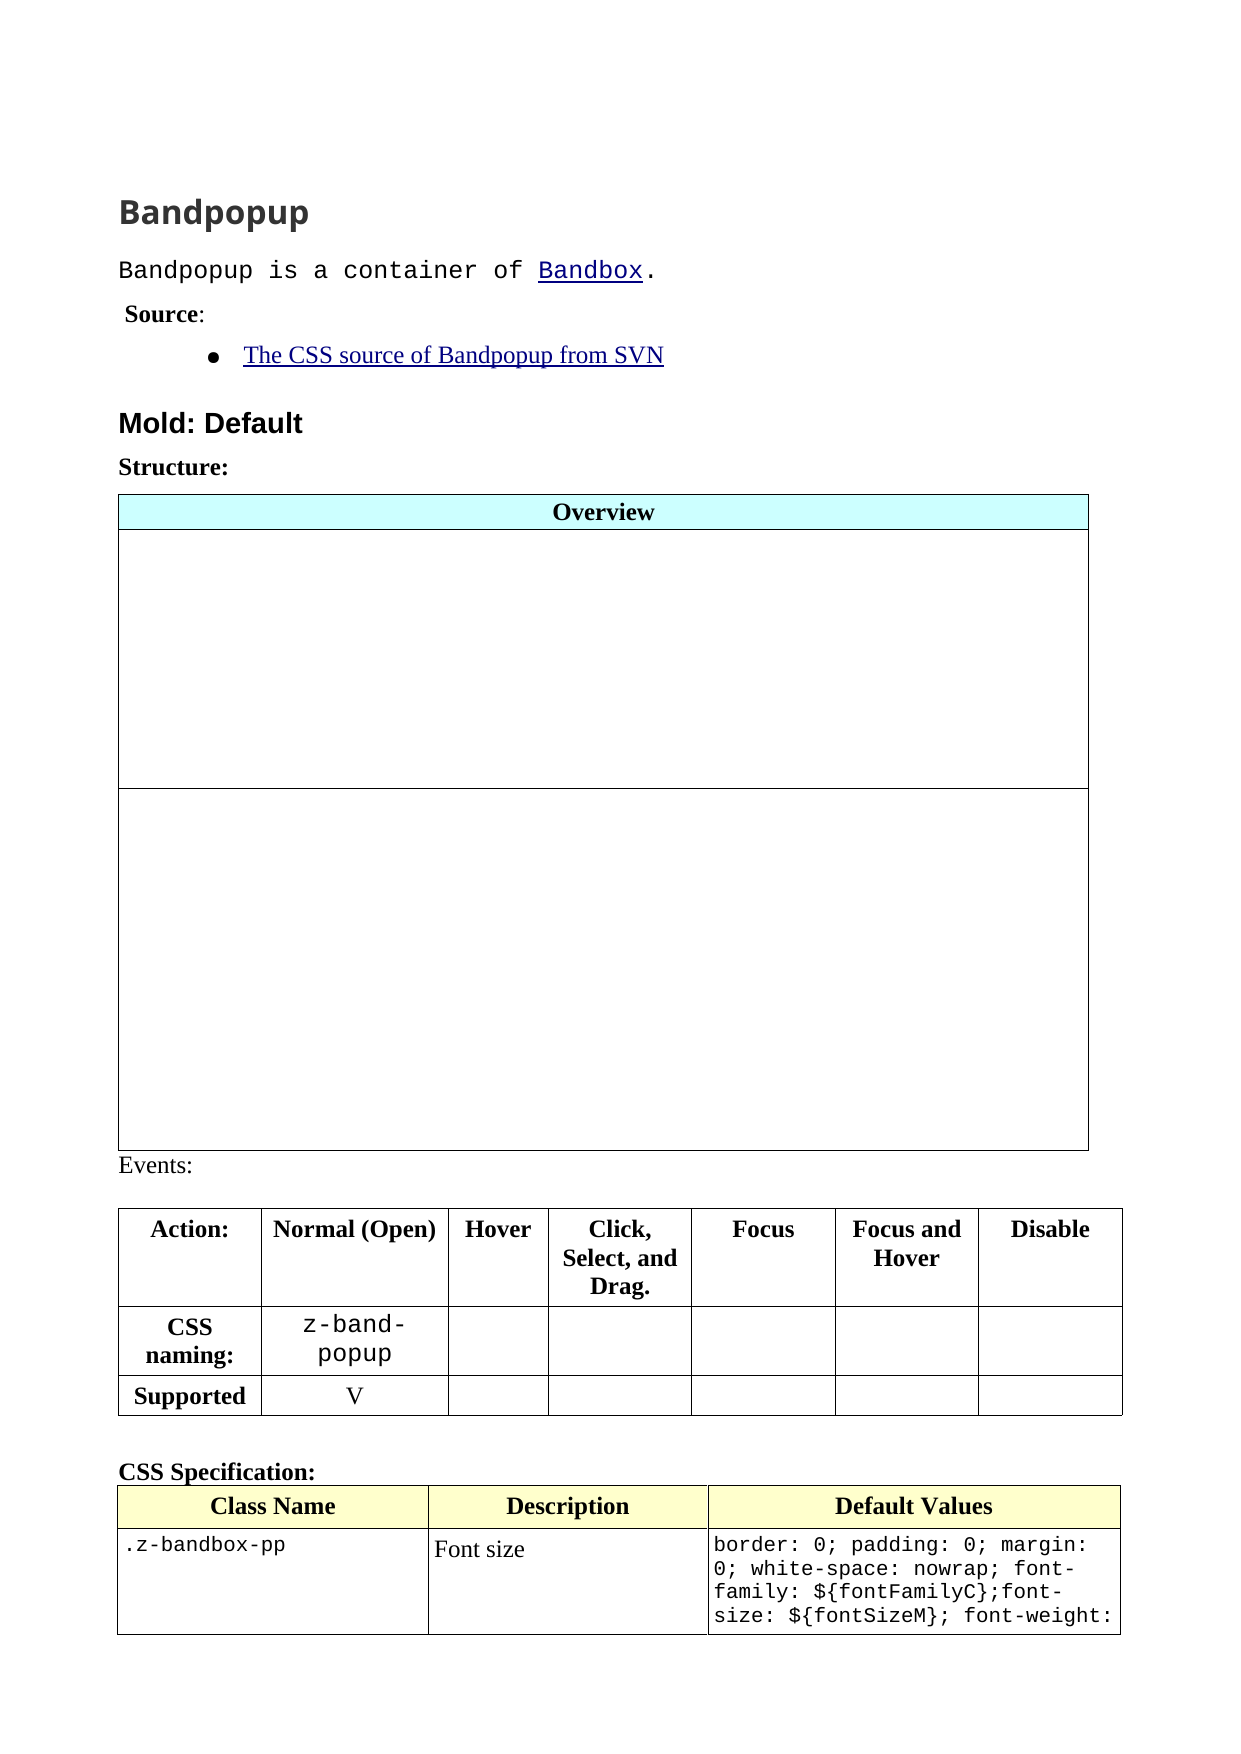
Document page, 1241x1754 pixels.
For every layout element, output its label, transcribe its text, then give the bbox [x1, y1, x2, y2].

table_cell [549, 1307, 691, 1375]
table_cell [119, 530, 1088, 788]
table_cell [549, 1376, 691, 1415]
table_cell [449, 1376, 548, 1415]
table_header Focus and Hover [836, 1209, 978, 1306]
table_cell Font size [429, 1529, 707, 1634]
list The CSS source of Bandpopup from SVN [236, 340, 1122, 369]
table_cell border: 0; padding: 0; margin: 0; white-space: nowrap; font-family: ${fontFamilyC};font-size: ${fontSizeM}; font-weight: [709, 1529, 1120, 1634]
table_cell [692, 1376, 835, 1415]
table_cell .z-bandbox-pp [118, 1529, 428, 1634]
table_cell [836, 1376, 978, 1415]
table_cell [119, 789, 1088, 1150]
table_cell [836, 1307, 978, 1375]
table_cell z-band-popup [262, 1307, 448, 1375]
table_header Disable [979, 1209, 1122, 1306]
table_header Default Values [709, 1486, 1120, 1528]
table_cell [979, 1307, 1122, 1375]
table_header Class Name [118, 1486, 428, 1528]
table_cell Supported [119, 1376, 261, 1415]
table_cell [692, 1307, 835, 1375]
table_header Click, Select, and Drag. [549, 1209, 691, 1306]
text CSS Specification: [118, 1457, 1122, 1485]
table_cell CSS naming: [119, 1307, 261, 1375]
table_cell V [262, 1376, 448, 1415]
text Source: [118, 299, 1122, 328]
table_header Normal (Open) [262, 1209, 448, 1306]
text Structure: [118, 452, 1122, 481]
table_header Description [429, 1486, 707, 1528]
table_header Focus [692, 1209, 835, 1306]
table_cell [449, 1307, 548, 1375]
text Bandpopup is a container of Bandbox. [118, 258, 1122, 286]
table_header Action: [119, 1209, 261, 1306]
table_cell [979, 1376, 1122, 1415]
subtitle Bandpopup [118, 189, 1122, 234]
subtitle Mold: Default [118, 406, 1122, 440]
table_header Overview [119, 495, 1088, 529]
table_header Hover [449, 1209, 548, 1306]
text Events: [118, 1151, 1122, 1208]
